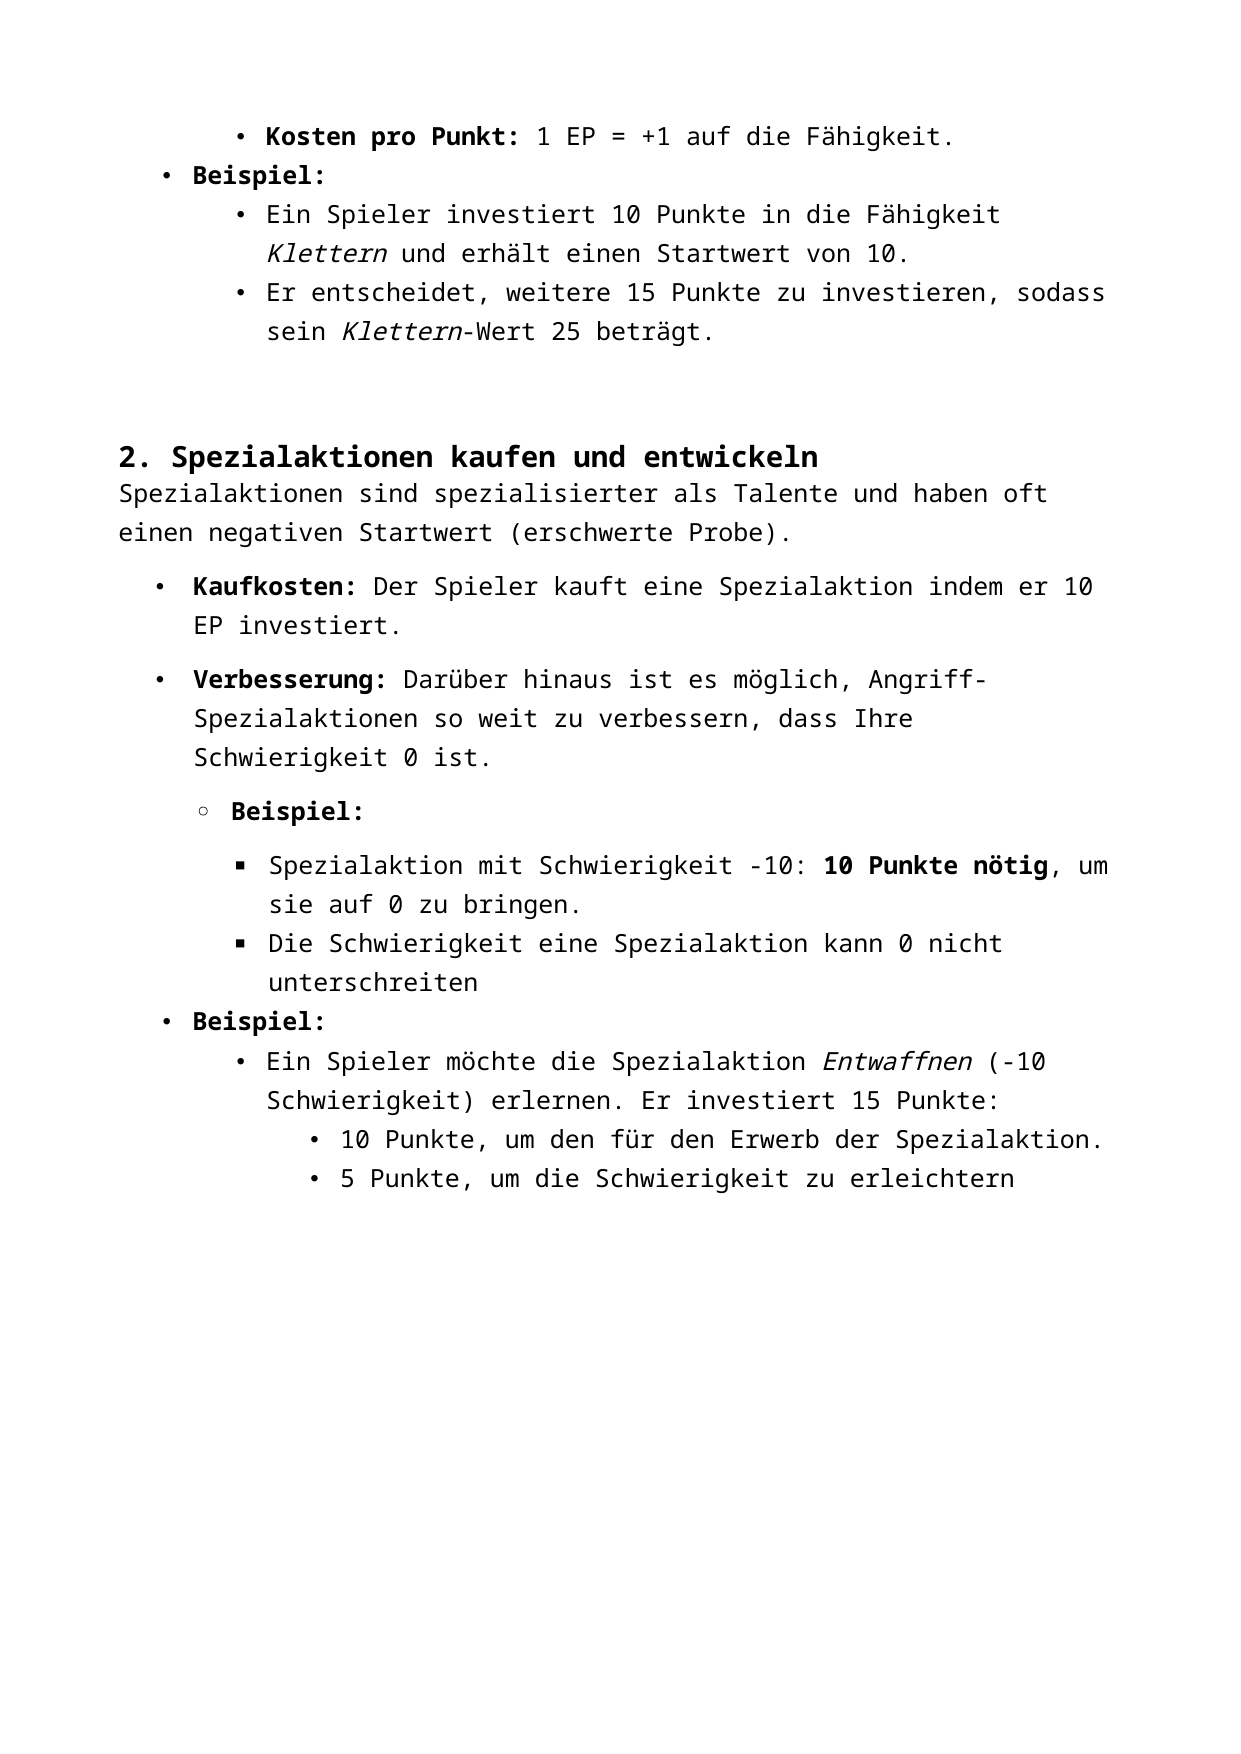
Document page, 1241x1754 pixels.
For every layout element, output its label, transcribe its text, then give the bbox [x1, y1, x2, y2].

text Spezialaktionen sind spezialisierter als Talente und haben oft einen negativen Startwert (erschwerte Probe). [118, 476, 1122, 549]
list Ein Spieler möchte die Spezialaktion Entwaffnen (-10 Schwierigkeit) erlernen. Er investiert 15 Punkte: [236, 1043, 1122, 1116]
list Kosten pro Punkt: 1 EP = +1 auf die Fähigkeit. [236, 118, 1122, 152]
list Ein Spieler investiert 10 Punkte in die Fähigkeit Klettern und erhält einen Startwert von 10. [236, 196, 1122, 270]
list Kaufkosten: Der Spieler kauft eine Spezialaktion indem er 10 EP investiert. [156, 569, 1122, 642]
list Beispiel: [162, 1004, 1122, 1038]
list Er entscheidet, weitere 15 Punkte zu investieren, sodass sein Klettern-Wert 25 beträgt. [236, 275, 1122, 348]
list 10 Punkte, um den für den Erwerb der Spezialaktion. [310, 1122, 1122, 1156]
list Beispiel: [162, 157, 1122, 191]
list Verbesserung: Darüber hinaus ist es möglich, Angriff-Spezialaktionen so weit zu verbessern, dass Ihre Schwierigkeit 0 ist. [156, 662, 1122, 774]
subtitle Spezialaktionen kaufen und entwickeln [118, 436, 1122, 476]
list 5 Punkte, um die Schwierigkeit zu erleichtern [310, 1161, 1122, 1195]
list Die Schwierigkeit eine Spezialaktion kann 0 nicht unterschreiten [231, 926, 1122, 999]
list Beispiel: [193, 794, 1122, 828]
list Spezialaktion mit Schwierigkeit -10: 10 Punkte nötig, um sie auf 0 zu bringen. [231, 847, 1122, 921]
